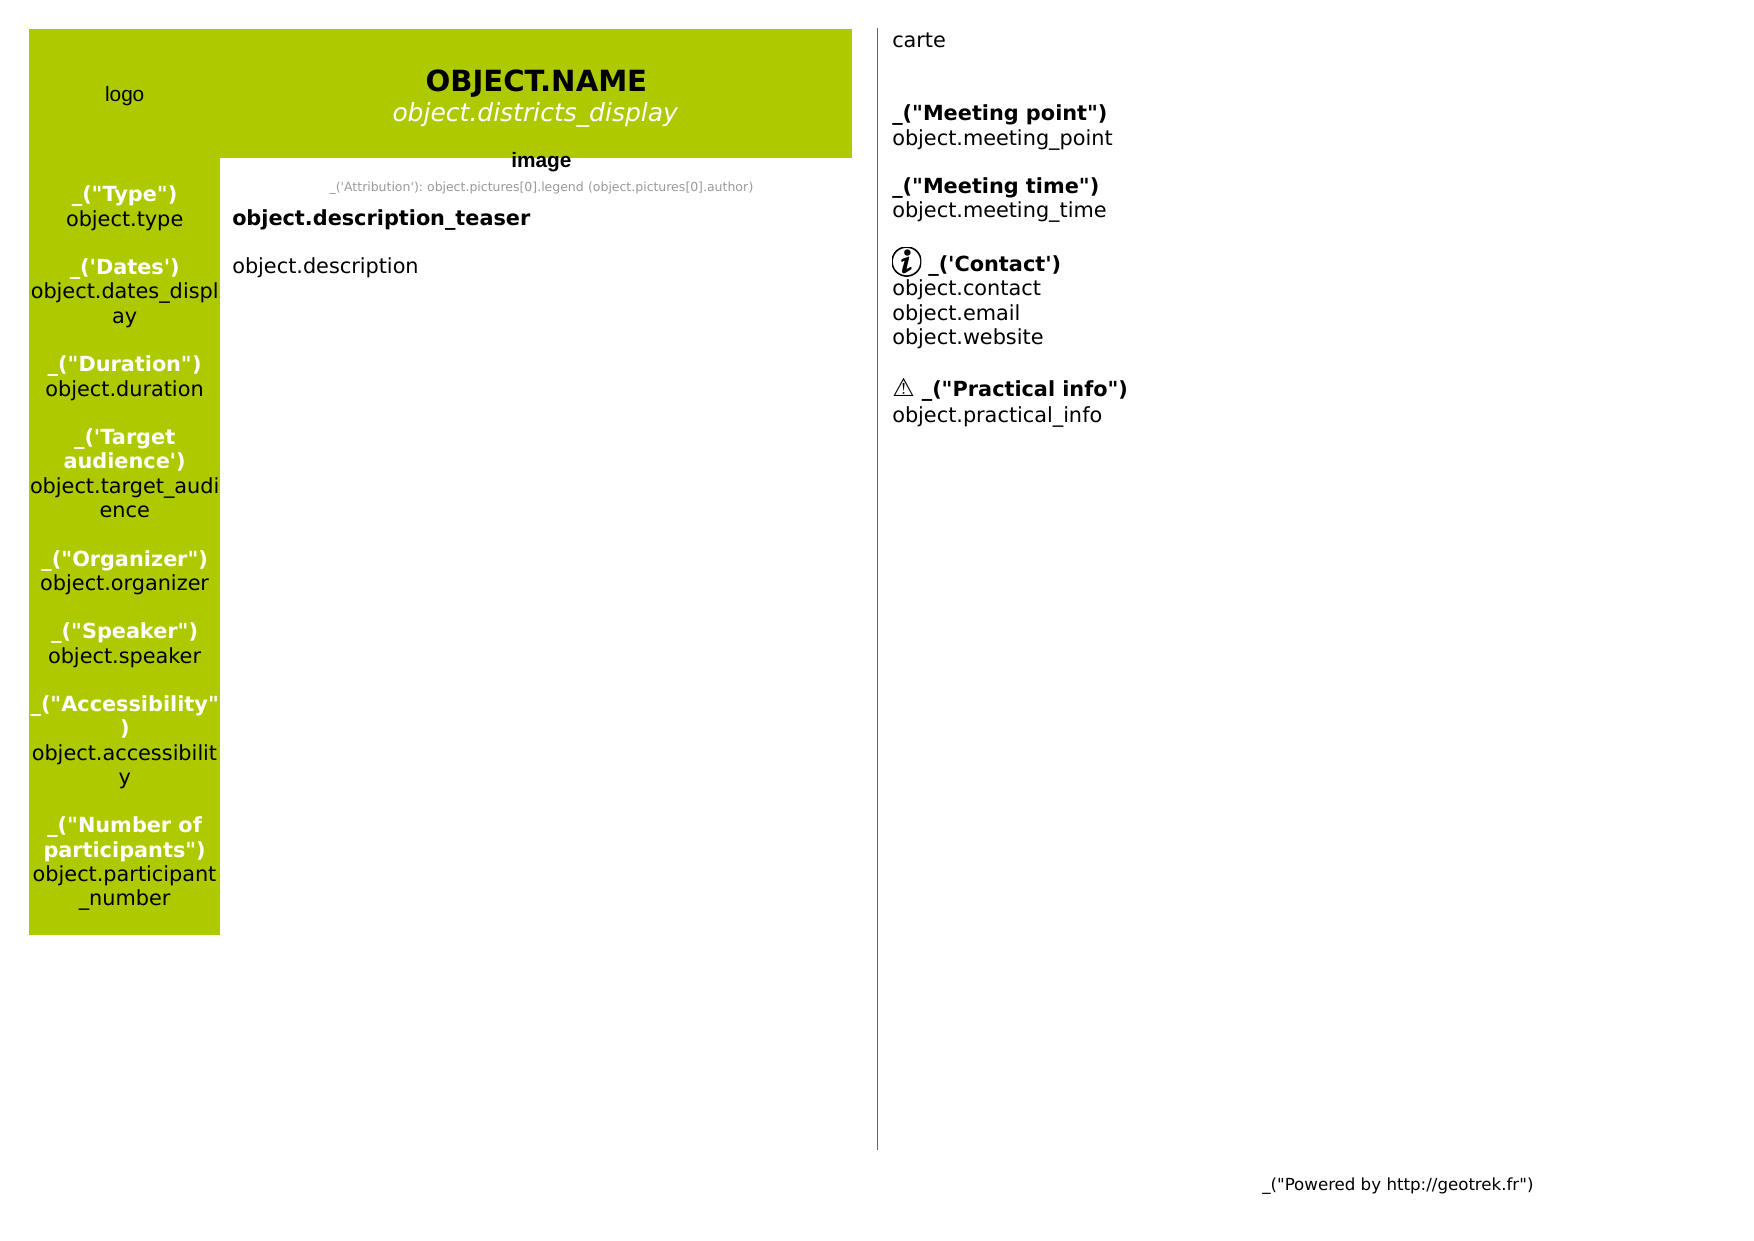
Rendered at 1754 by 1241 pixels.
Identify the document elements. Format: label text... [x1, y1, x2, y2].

table_header [875, 1174, 1072, 1199]
text object.contact [892, 276, 1725, 301]
table_cell object.description_teaser object.description [220, 194, 862, 935]
text object.meeting_time [892, 198, 1725, 223]
table_header _("Type") object.type _('Dates') object.dates_display _("Duration") object.duration _('Target audience') object.target_audience _("Organizer") object.organizer _("Speaker") object.speaker _("Accessibility") object.accessibility _("Number of participants") object.participant_number [29, 158, 220, 935]
text carte [892, 28, 1725, 53]
text object.website [892, 325, 1725, 373]
text ⚠ _("Practical info") [892, 373, 1725, 403]
table_header image [558, 158, 862, 170]
text object.email [892, 301, 1725, 325]
text object.practical_info [892, 403, 1725, 427]
text _("Meeting time") [892, 174, 1725, 198]
table_header logo [29, 29, 220, 158]
text object.meeting_point [892, 126, 1725, 150]
picture [892, 247, 922, 277]
table_header object.name object.districts_display [220, 29, 852, 158]
text _("Meeting point") [892, 101, 1725, 126]
text _('Contact') [922, 247, 1725, 276]
table_cell _('Attribution'): object.pictures[0].legend (object.pictures[0].author) [220, 170, 862, 194]
table_header image [220, 158, 555, 170]
table_header _("Powered by http://geotrek.fr") [1072, 1174, 1723, 1199]
